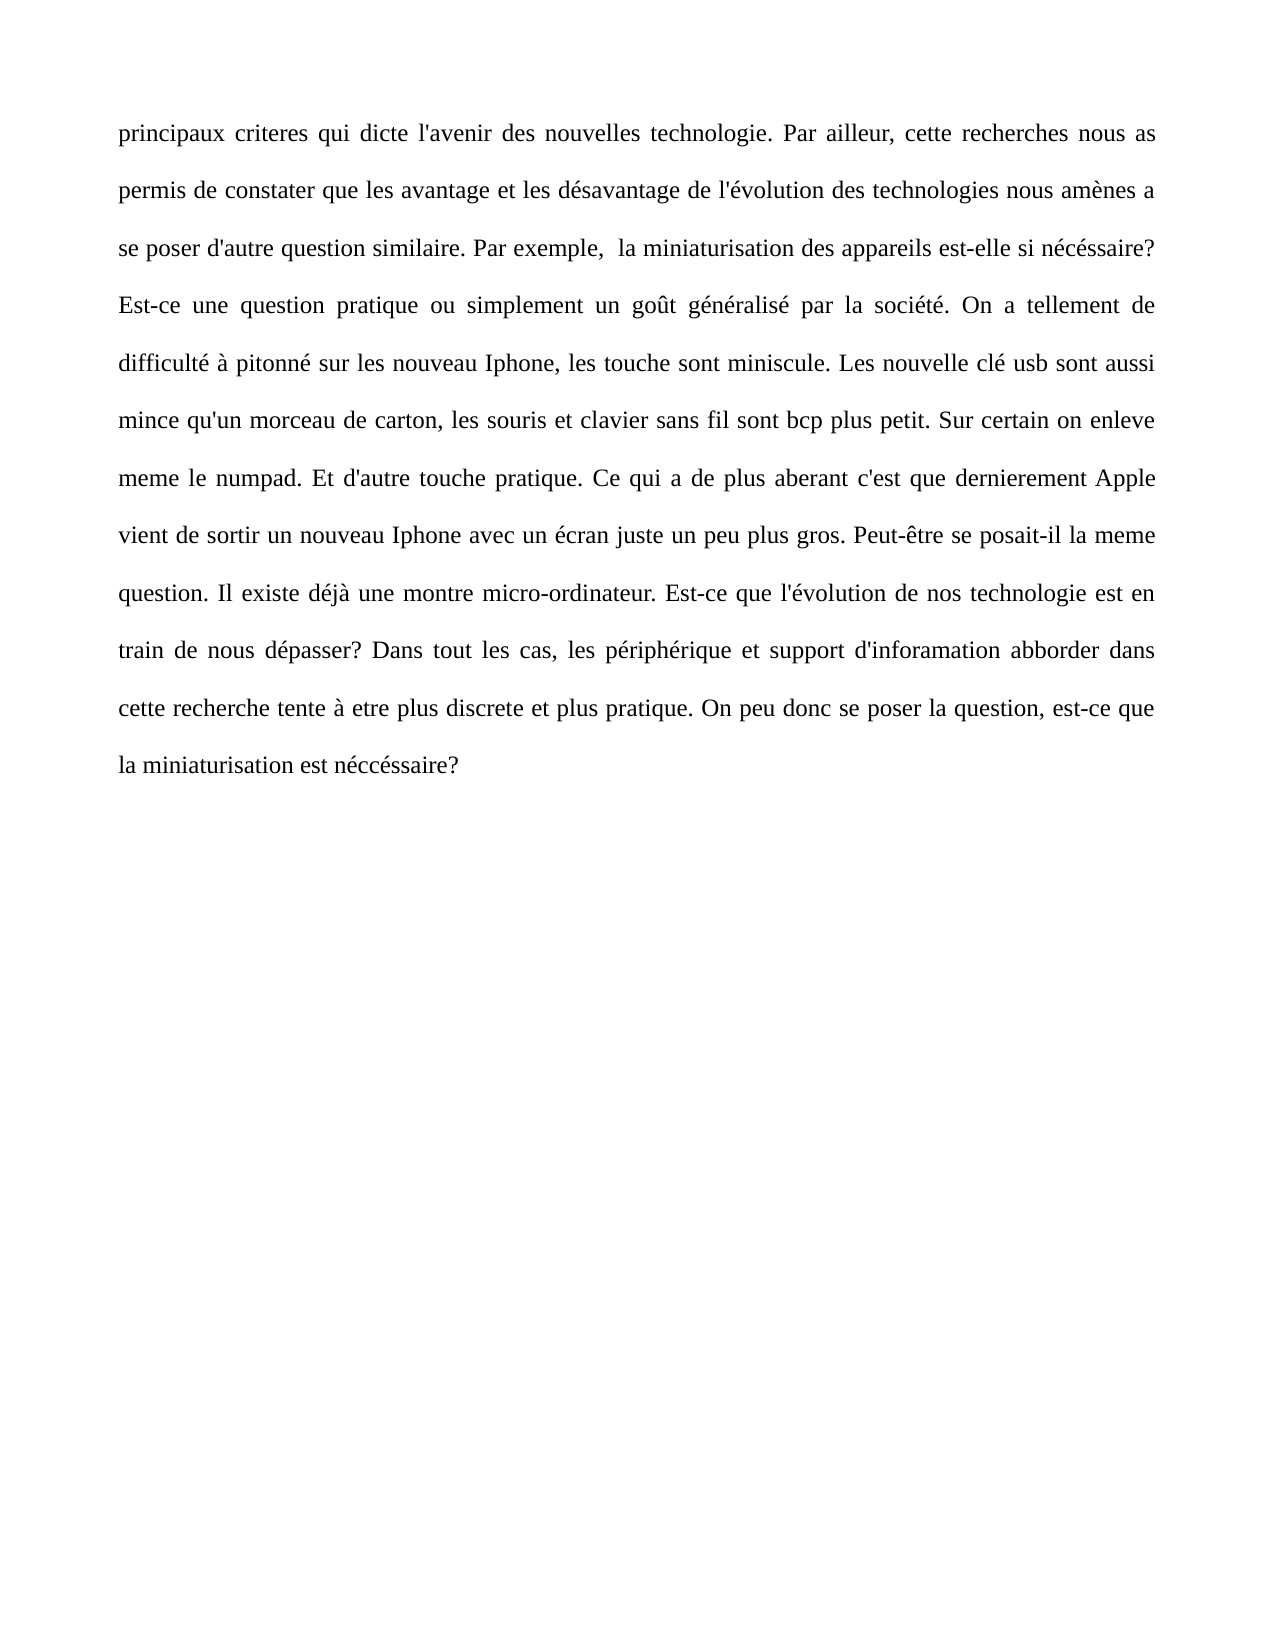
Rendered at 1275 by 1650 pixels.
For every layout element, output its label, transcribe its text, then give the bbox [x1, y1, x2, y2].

text principaux criteres qui dicte l'avenir des nouvelles technologie. Par ailleur, cette recherches nous as permis de constater que les avantage et les désavantage de l'évolution des technologies nous amènes a se poser d'autre question similaire. Par exemple, la miniaturisation des appareils est-elle si nécéssaire? Est-ce une question pratique ou simplement un goût généralisé par la société. On a tellement de difficulté à pitonné sur les nouveau Iphone, les touche sont miniscule. Les nouvelle clé usb sont aussi mince qu'un morceau de carton, les souris et clavier sans fil sont bcp plus petit. Sur certain on enleve meme le numpad. Et d'autre touche pratique. Ce qui a de plus aberant c'est que dernierement Apple vient de sortir un nouveau Iphone avec un écran juste un peu plus gros. Peut-être se posait-il la meme question. Il existe déjà une montre micro-ordinateur. Est-ce que l'évolution de nos technologie est en train de nous dépasser? Dans tout les cas, les périphérique et support d'inforamation abborder dans cette recherche tente à etre plus discrete et plus pratique. On peu donc se poser la question, est-ce que la miniaturisation est néccéssaire? [118, 118, 1157, 779]
